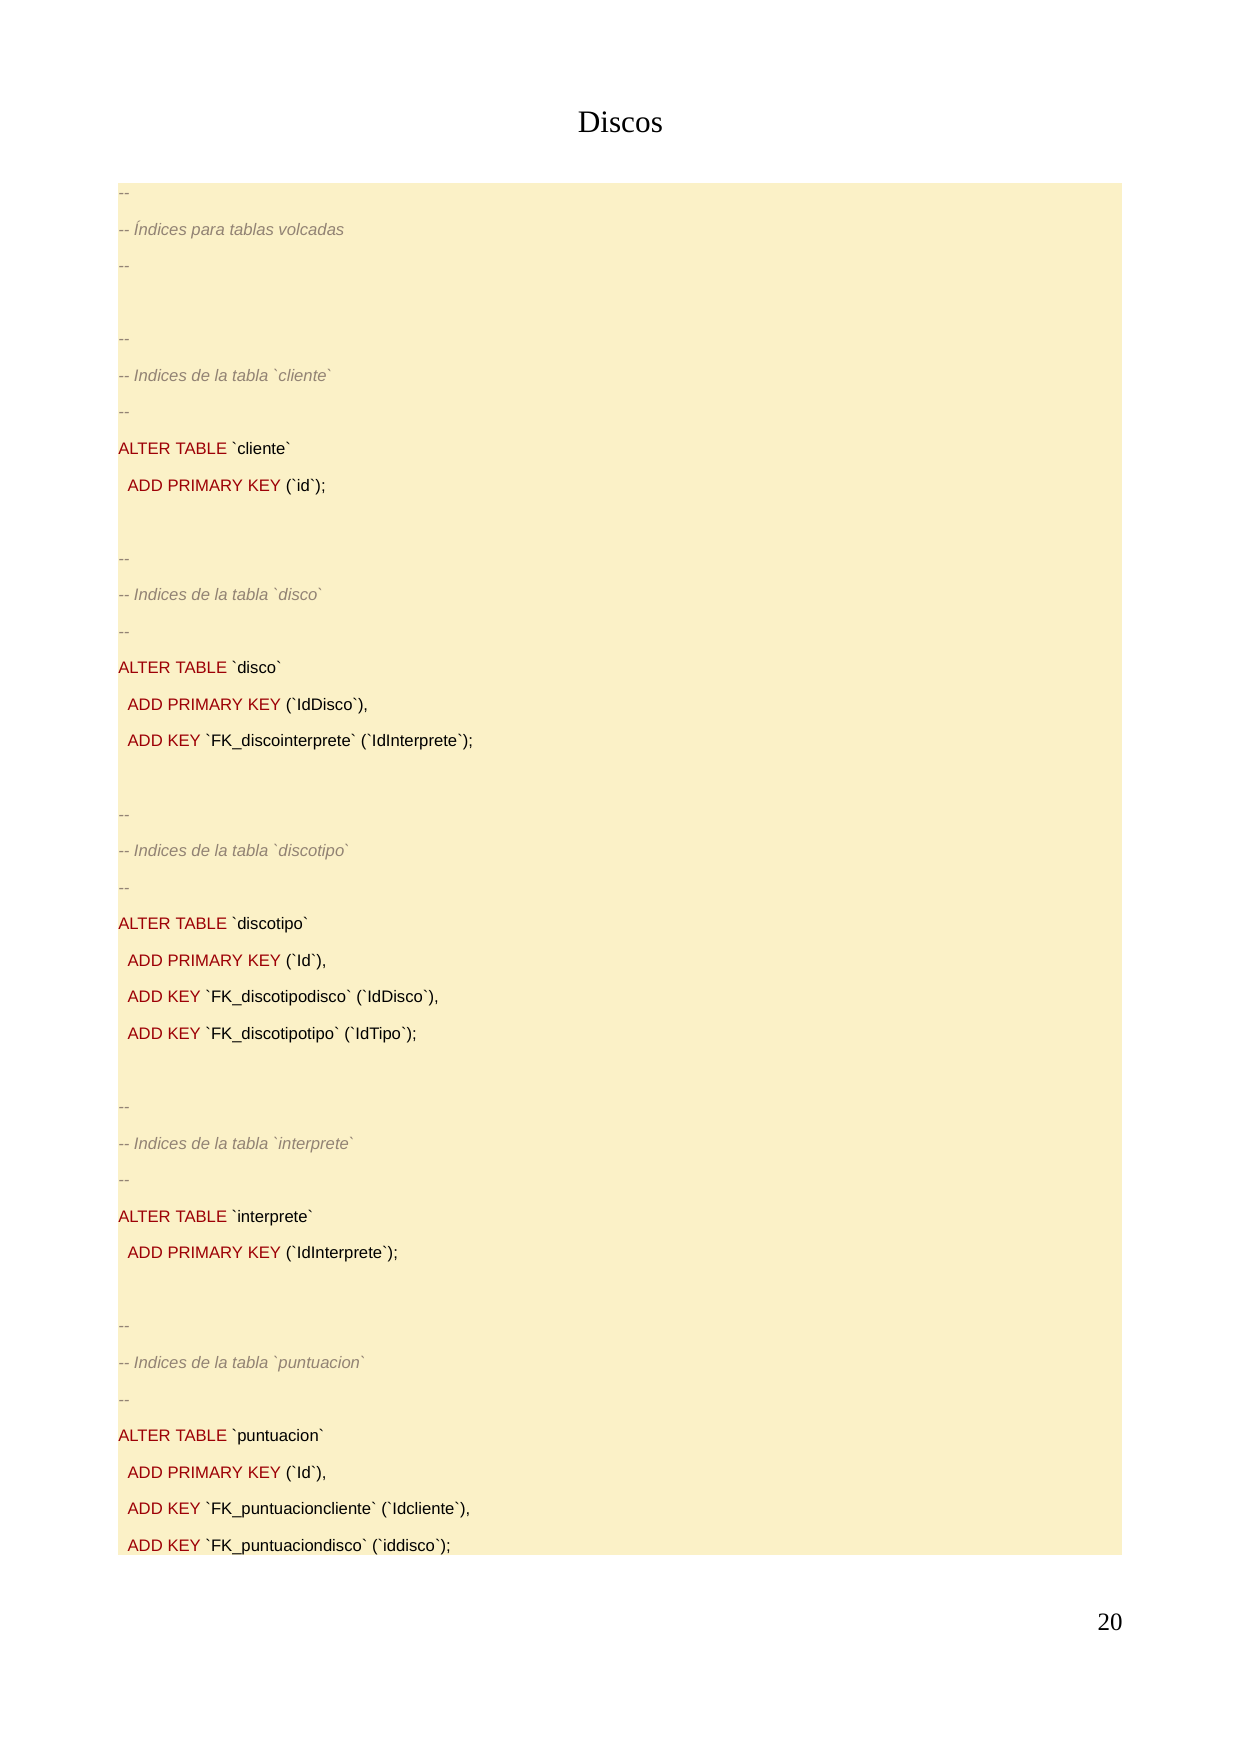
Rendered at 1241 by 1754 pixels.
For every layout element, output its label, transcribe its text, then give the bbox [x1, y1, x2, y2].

text ALTER TABLE `disco` [118, 658, 1122, 677]
text ALTER TABLE `interprete` [118, 1207, 1122, 1226]
text ADD KEY `FK_puntuaciondisco` (`iddisco`); [118, 1536, 1122, 1555]
text -- [118, 1316, 1122, 1335]
text -- [118, 329, 1122, 348]
text ADD PRIMARY KEY (`IdDisco`), [118, 695, 1122, 714]
text -- [118, 402, 1122, 421]
text ADD KEY `FK_discotipodisco` (`IdDisco`), [118, 987, 1122, 1006]
text -- [118, 548, 1122, 568]
text -- [118, 1097, 1122, 1116]
text -- [118, 183, 1122, 202]
text -- Indices de la tabla `discotipo` [118, 841, 1122, 860]
text -- [118, 877, 1122, 897]
text -- Índices para tablas volcadas [118, 219, 1122, 238]
text -- Indices de la tabla `puntuacion` [118, 1353, 1122, 1372]
text -- [118, 1389, 1122, 1408]
text -- [118, 1170, 1122, 1189]
text -- [118, 256, 1122, 275]
text ADD KEY `FK_puntuacioncliente` (`Idcliente`), [118, 1499, 1122, 1518]
text ADD KEY `FK_discointerprete` (`IdInterprete`); [118, 731, 1122, 750]
text ALTER TABLE `cliente` [118, 439, 1122, 458]
text -- [118, 622, 1122, 641]
text -- Indices de la tabla `disco` [118, 585, 1122, 604]
text -- Indices de la tabla `cliente` [118, 366, 1122, 385]
text ADD PRIMARY KEY (`Id`), [118, 1462, 1122, 1482]
text ADD PRIMARY KEY (`IdInterprete`); [118, 1243, 1122, 1262]
text ALTER TABLE `puntuacion` [118, 1426, 1122, 1445]
text ADD KEY `FK_discotipotipo` (`IdTipo`); [118, 1024, 1122, 1043]
text ADD PRIMARY KEY (`id`); [118, 475, 1122, 494]
text -- [118, 804, 1122, 823]
text ALTER TABLE `discotipo` [118, 914, 1122, 933]
text -- Indices de la tabla `interprete` [118, 1133, 1122, 1153]
text ADD PRIMARY KEY (`Id`), [118, 951, 1122, 970]
